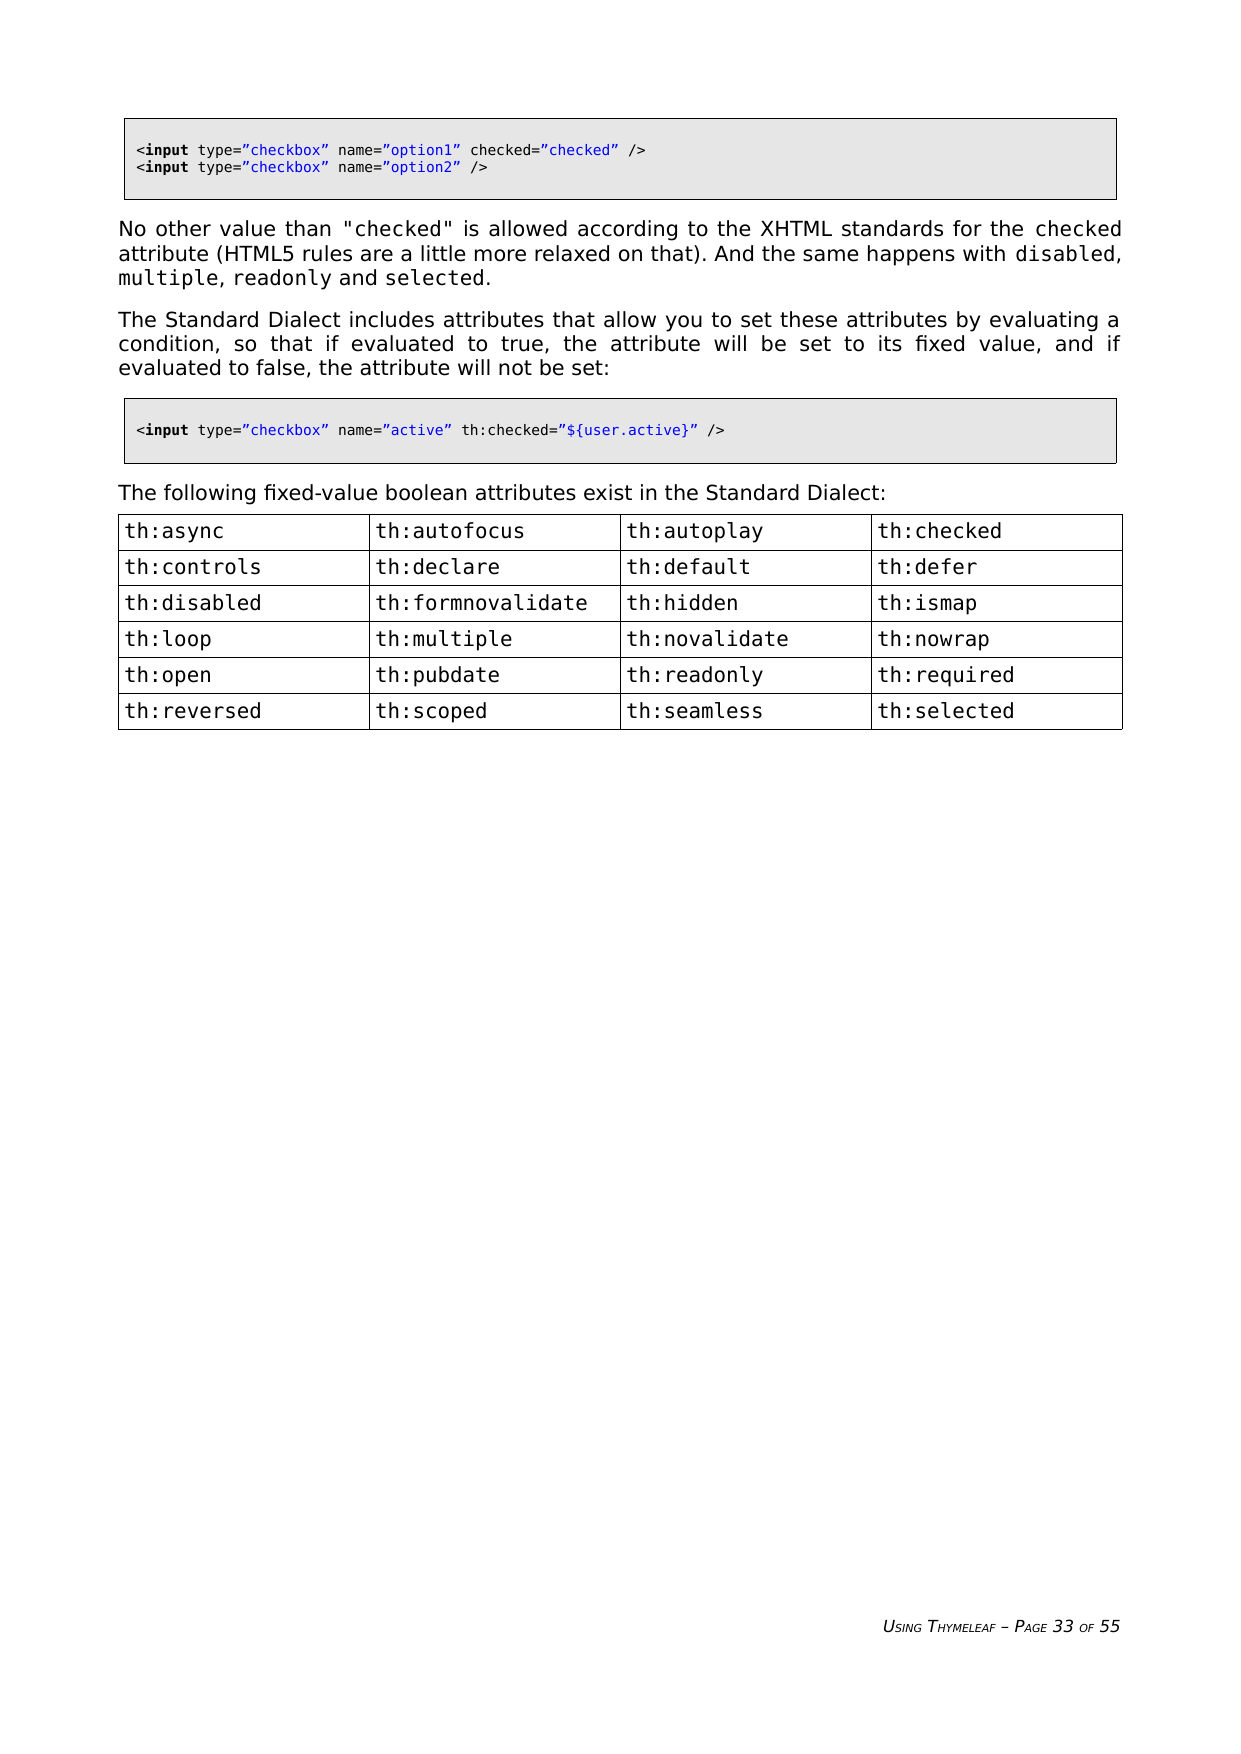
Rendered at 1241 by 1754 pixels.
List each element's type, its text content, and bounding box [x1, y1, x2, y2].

table_cell th:readonly [621, 658, 871, 693]
table_header th:autoplay [621, 515, 871, 549]
text <input type=”checkbox” name=”option1” checked=”checked” /> <input type=”checkbox” name=”option2” /> [125, 119, 1116, 199]
table_cell th:open [119, 658, 369, 693]
table_cell th:default [621, 551, 871, 585]
table_cell th:seamless [621, 694, 871, 729]
table_cell th:novalidate [621, 622, 871, 657]
table_cell th:formnovalidate [370, 586, 620, 621]
table_cell th:hidden [621, 586, 871, 621]
text The Standard Dialect includes attributes that allow you to set these attributes by evaluating a condition, so that if evaluated to true, the attribute will be set to its fixed value, and if evaluated to false, the attribute will not be set: [118, 308, 1122, 381]
table_cell th:scoped [370, 694, 620, 729]
table_header th:autofocus [370, 515, 620, 549]
text The following fixed-value boolean attributes exist in the Standard Dialect: [118, 481, 1122, 505]
table_cell th:pubdate [370, 658, 620, 693]
table_cell th:declare [370, 551, 620, 585]
table_cell th:defer [872, 551, 1122, 585]
table_cell th:controls [119, 551, 369, 585]
table_header th:async [119, 515, 369, 549]
table_cell th:loop [119, 622, 369, 657]
table_cell th:multiple [370, 622, 620, 657]
table_cell th:disabled [119, 586, 369, 621]
table_cell th:reversed [119, 694, 369, 729]
table_header th:checked [872, 515, 1122, 549]
table_cell th:nowrap [872, 622, 1122, 657]
text <input type=”checkbox” name=”active” th:checked=”${user.active}” /> [125, 399, 1116, 463]
table_cell th:selected [872, 694, 1122, 729]
text No other value than "checked" is allowed according to the XHTML standards for the checked attribute (HTML5 rules are a little more relaxed on that). And the same happens with disabled, multiple, readonly and selected. [118, 217, 1122, 290]
table_cell th:ismap [872, 586, 1122, 621]
table_cell th:required [872, 658, 1122, 693]
